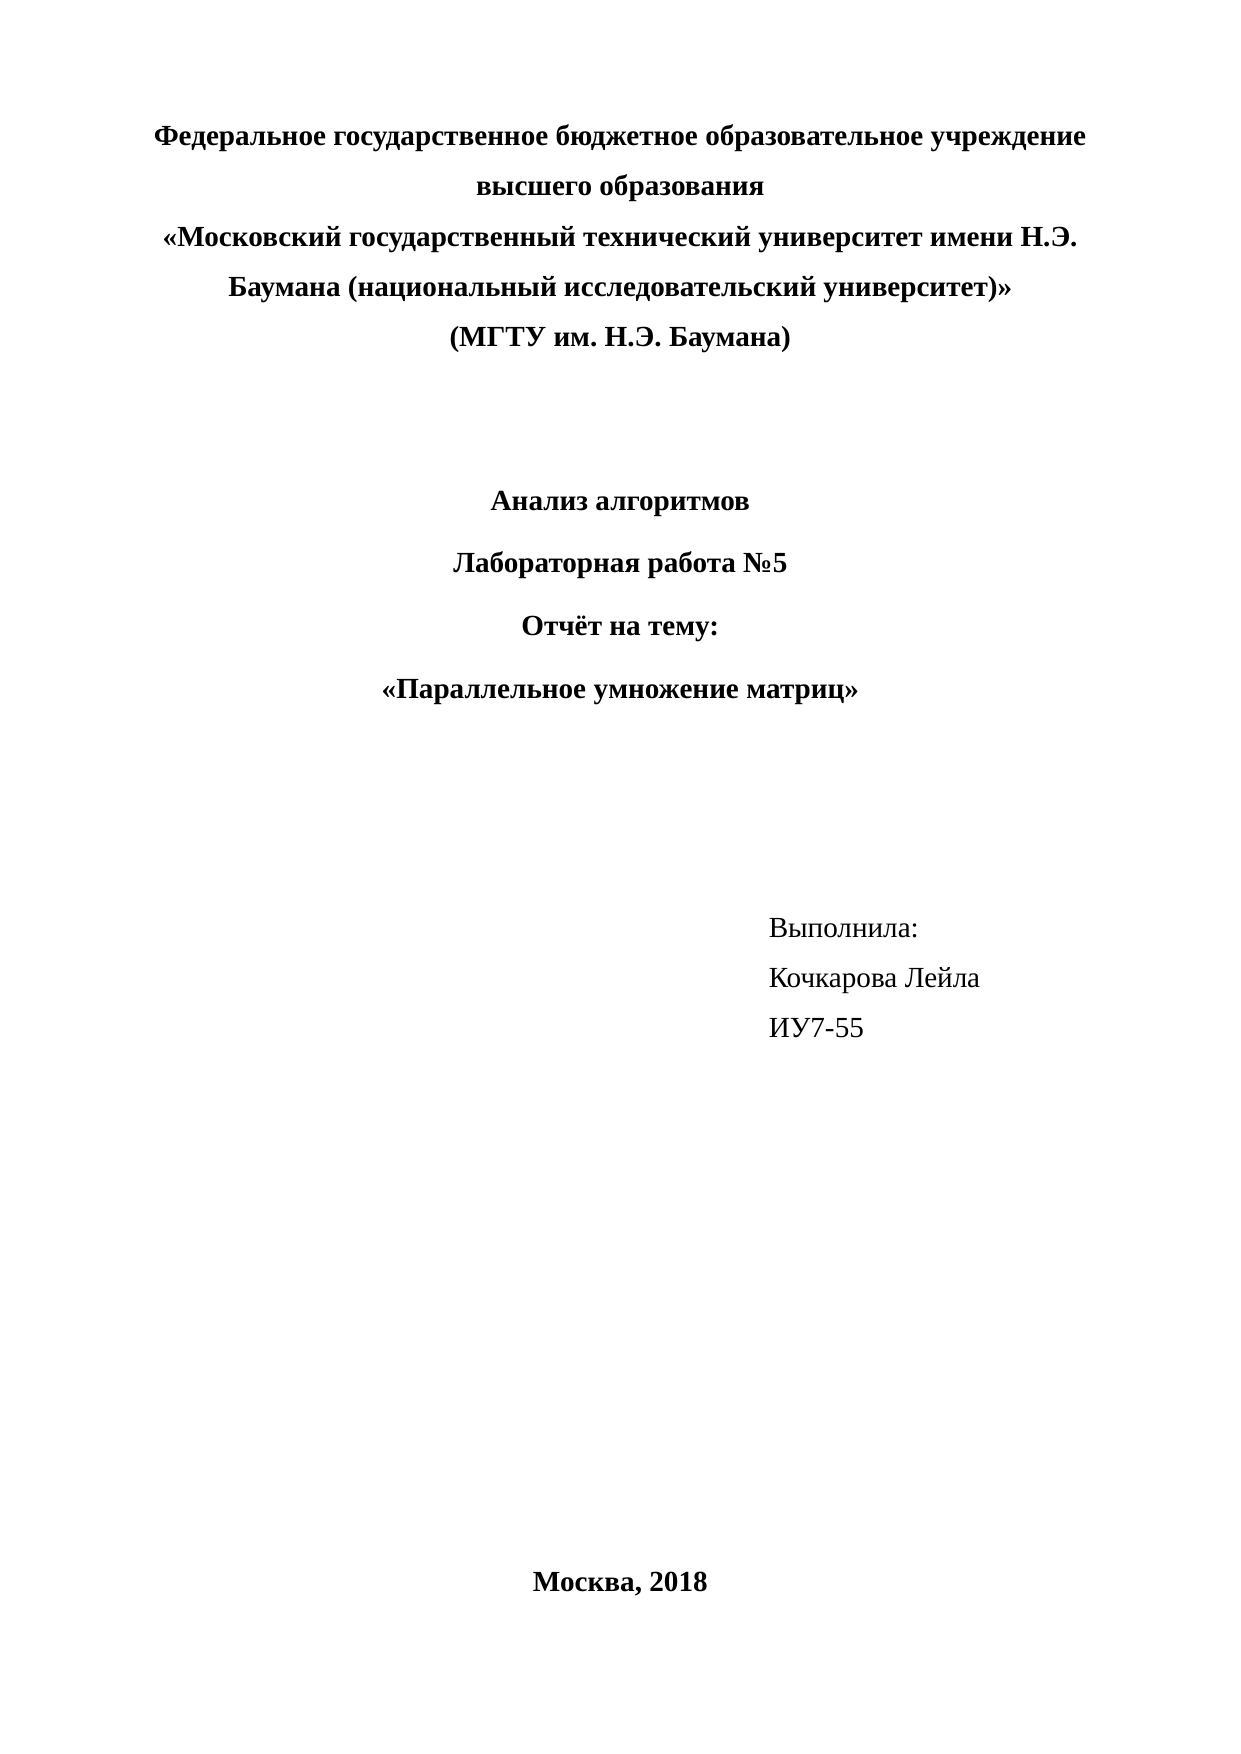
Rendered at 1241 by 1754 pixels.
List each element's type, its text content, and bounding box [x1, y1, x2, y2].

text Отчёт на тему: [118, 608, 1122, 642]
text Кочкарова Лейла [118, 960, 1122, 994]
text (МГТУ им. Н.Э. Баумана) [118, 319, 1122, 353]
text ИУ7-55 [118, 1011, 1122, 1044]
text Анализ алгоритмов [118, 483, 1122, 516]
text «Московский государственный технический университет имени Н.Э. Баумана (национальный исследовательский университет)» [118, 219, 1122, 303]
text Москва, 2018 [118, 1564, 1122, 1597]
subtitle «Параллельное умножение матриц» [118, 671, 1122, 705]
text Выполнила: [118, 910, 1122, 943]
text Федеральное государственное бюджетное образовательное учреждение высшего образования [118, 118, 1122, 202]
text Лабораторная работа №5 [118, 546, 1122, 579]
